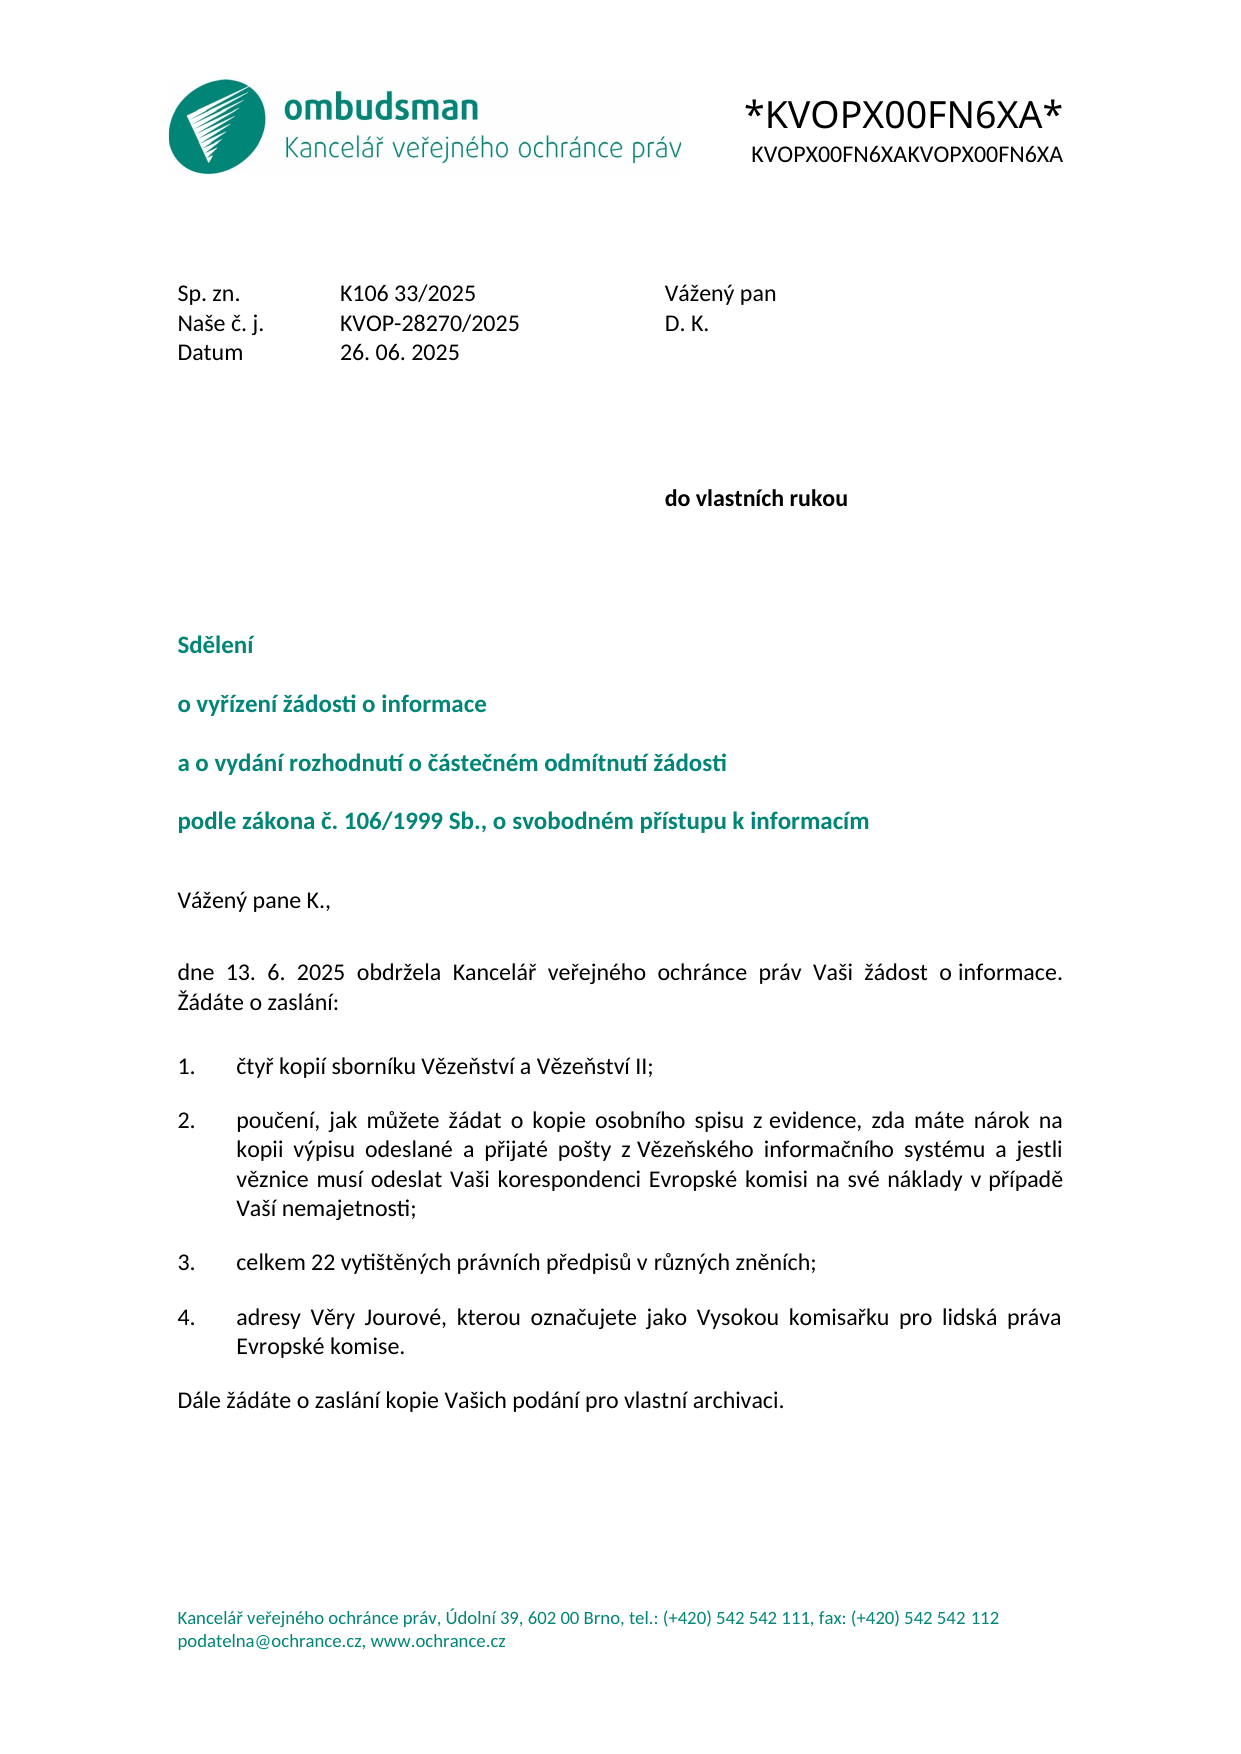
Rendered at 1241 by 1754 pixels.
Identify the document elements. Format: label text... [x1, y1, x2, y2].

table_header K106 33/2025 KVOP-28270/2025 26. 06. 2025 [340, 220, 664, 513]
list adresy Věry Jourové, kterou označujete jako Vysokou komisařku pro lidská práva Evropské komise. [177, 1302, 1063, 1360]
text dne 13. 6. 2025 obdržela Kancelář veřejného ochránce práv Vaši žádost o informace. Žádáte o zaslání: [177, 957, 1063, 1016]
text Dále žádáte o zaslání kopie Vašich podání pro vlastní archivaci. [177, 1385, 1063, 1414]
table_header Vážený pan D. K. do vlastních rukou [665, 220, 1085, 513]
subtitle o vyřízení žádosti o informace [177, 688, 1063, 719]
subtitle Sdělení [177, 630, 1063, 660]
list poučení, jak můžete žádat o kopie osobního spisu z evidence, zda máte nárok na kopii výpisu odeslané a přijaté pošty z Vězeňského informačního systému a jestli věznice musí odeslat Vaši korespondenci Evropské komisi na své náklady v případě Vaší nemajetnosti; [177, 1105, 1063, 1222]
table_header Sp. zn. Naše č. j. Datum [177, 220, 340, 513]
subtitle a o vydání rozhodnutí o částečném odmítnutí žádosti [177, 747, 1063, 777]
text Vážený pane K., [177, 885, 1063, 914]
subtitle podle zákona č. 106/1999 Sb., o svobodném přístupu k informacím [177, 805, 1063, 836]
list celkem 22 vytištěných právních předpisů v různých zněních; [177, 1247, 1063, 1277]
list čtyř kopií sborníku Vězeňství a Vězeňství II; [177, 1051, 1063, 1080]
